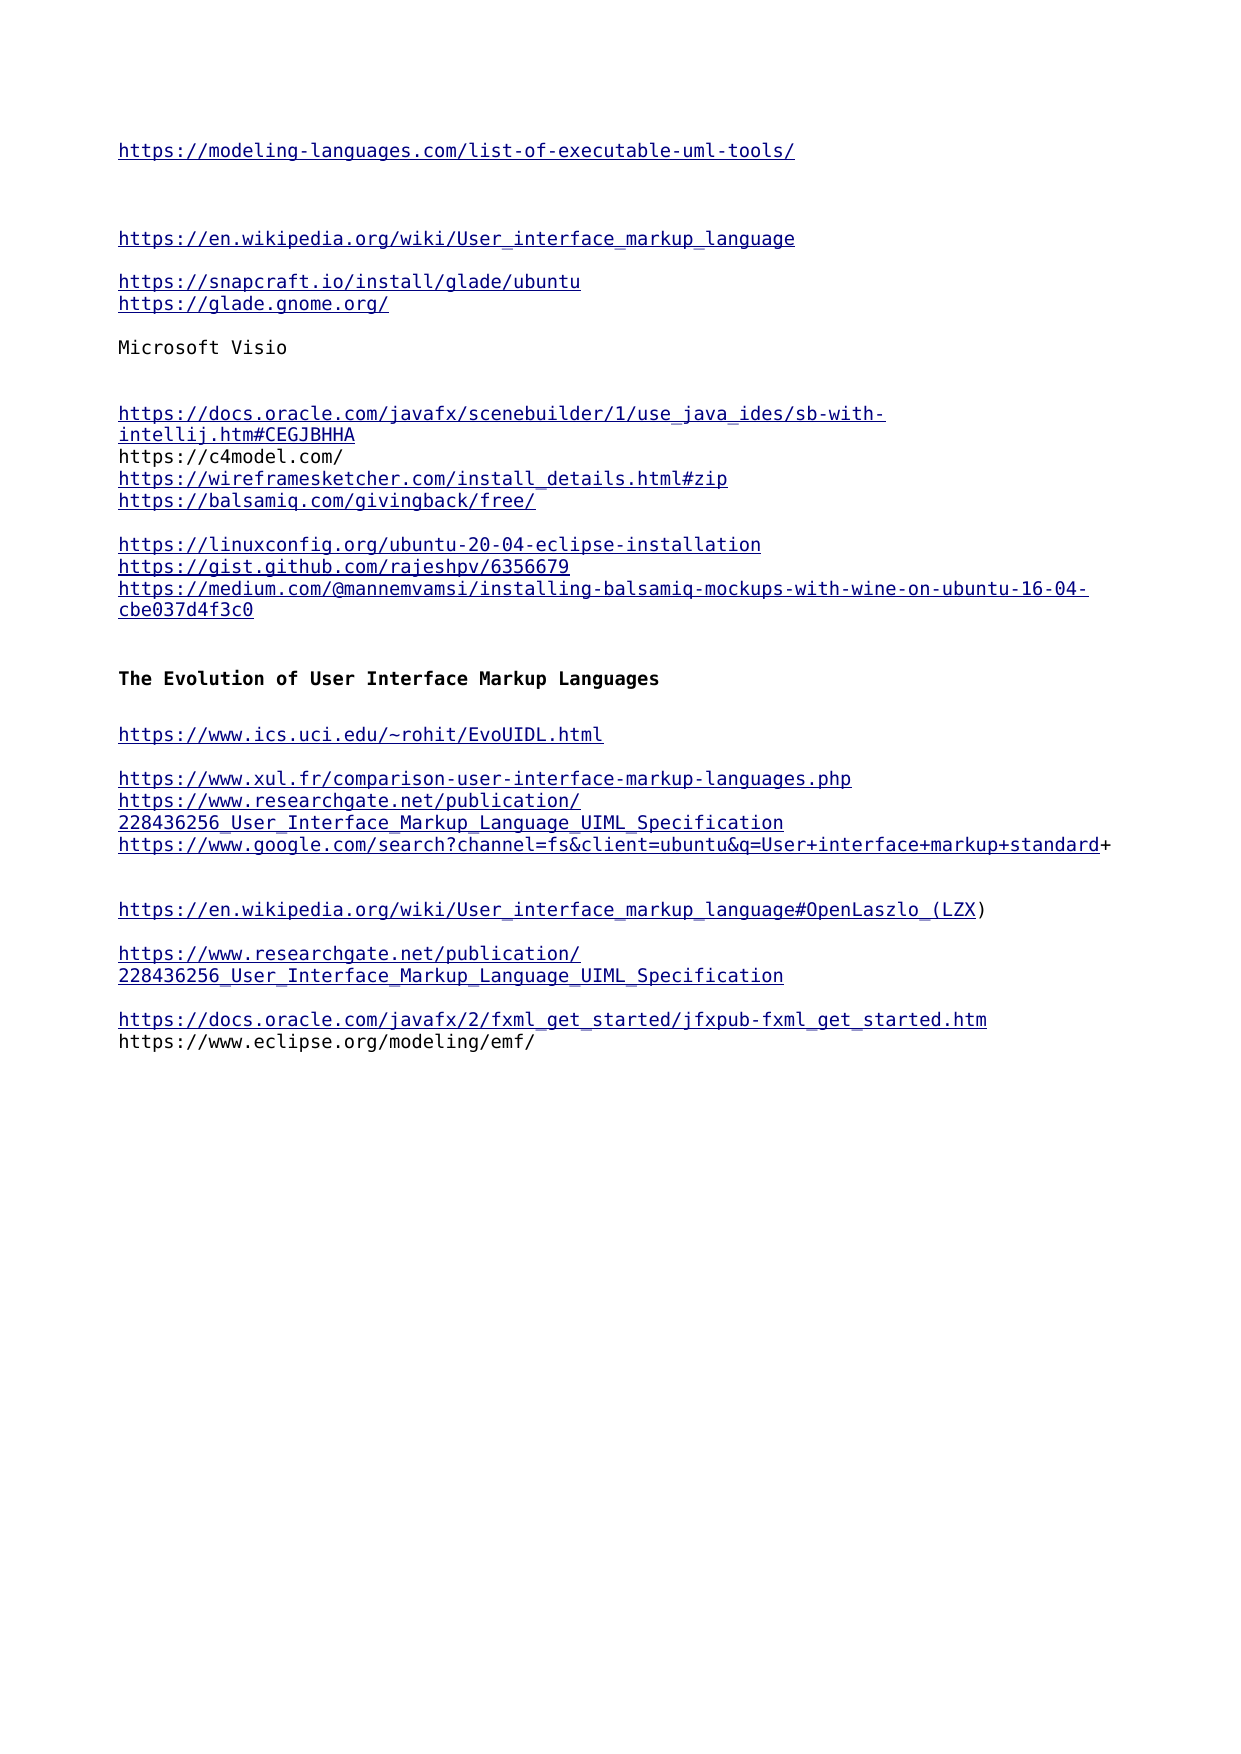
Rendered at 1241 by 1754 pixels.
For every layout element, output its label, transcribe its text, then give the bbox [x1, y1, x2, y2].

text https://linuxconfig.org/ubuntu-20-04-eclipse-installation [118, 534, 1122, 556]
text https://c4model.com/ [118, 446, 1122, 468]
text https://en.wikipedia.org/wiki/User_interface_markup_language [118, 227, 1122, 249]
text https://medium.com/@mannemvamsi/installing-balsamiq-mockups-with-wine-on-ubuntu-16-04-cbe037d4f3c0 [118, 577, 1122, 621]
text https://en.wikipedia.org/wiki/User_interface_markup_language#OpenLaszlo_(LZX) [118, 899, 1122, 921]
text https://www.google.com/search?channel=fs&client=ubuntu&q=User+interface+markup+standard+ [118, 834, 1122, 856]
text https://modeling-languages.com/list-of-executable-uml-tools/ [118, 140, 1122, 162]
text https://docs.oracle.com/javafx/2/fxml_get_started/jfxpub-fxml_get_started.htm [118, 1009, 1122, 1031]
subtitle The Evolution of User Interface Markup Languages [118, 668, 1122, 690]
text https://www.xul.fr/comparison-user-interface-markup-languages.php [118, 768, 1122, 790]
text https://balsamiq.com/givingback/free/ [118, 490, 1122, 512]
text https://glade.gnome.org/ [118, 293, 1122, 315]
text https://www.ics.uci.edu/~rohit/EvoUIDL.html [118, 724, 1122, 746]
text https://www.eclipse.org/modeling/emf/ [118, 1031, 1122, 1052]
text https://gist.github.com/rajeshpv/6356679 [118, 556, 1122, 577]
text https://www.researchgate.net/publication/228436256_User_Interface_Markup_Language_UIML_Specification [118, 790, 1122, 834]
text https://wireframesketcher.com/install_details.html#zip [118, 468, 1122, 490]
text https://docs.oracle.com/javafx/scenebuilder/1/use_java_ides/sb-with-intellij.htm#CEGJBHHA [118, 402, 1122, 446]
text https://www.researchgate.net/publication/228436256_User_Interface_Markup_Language_UIML_Specification [118, 943, 1122, 987]
text Microsoft Visio [118, 337, 1122, 359]
text https://snapcraft.io/install/glade/ubuntu [118, 271, 1122, 293]
